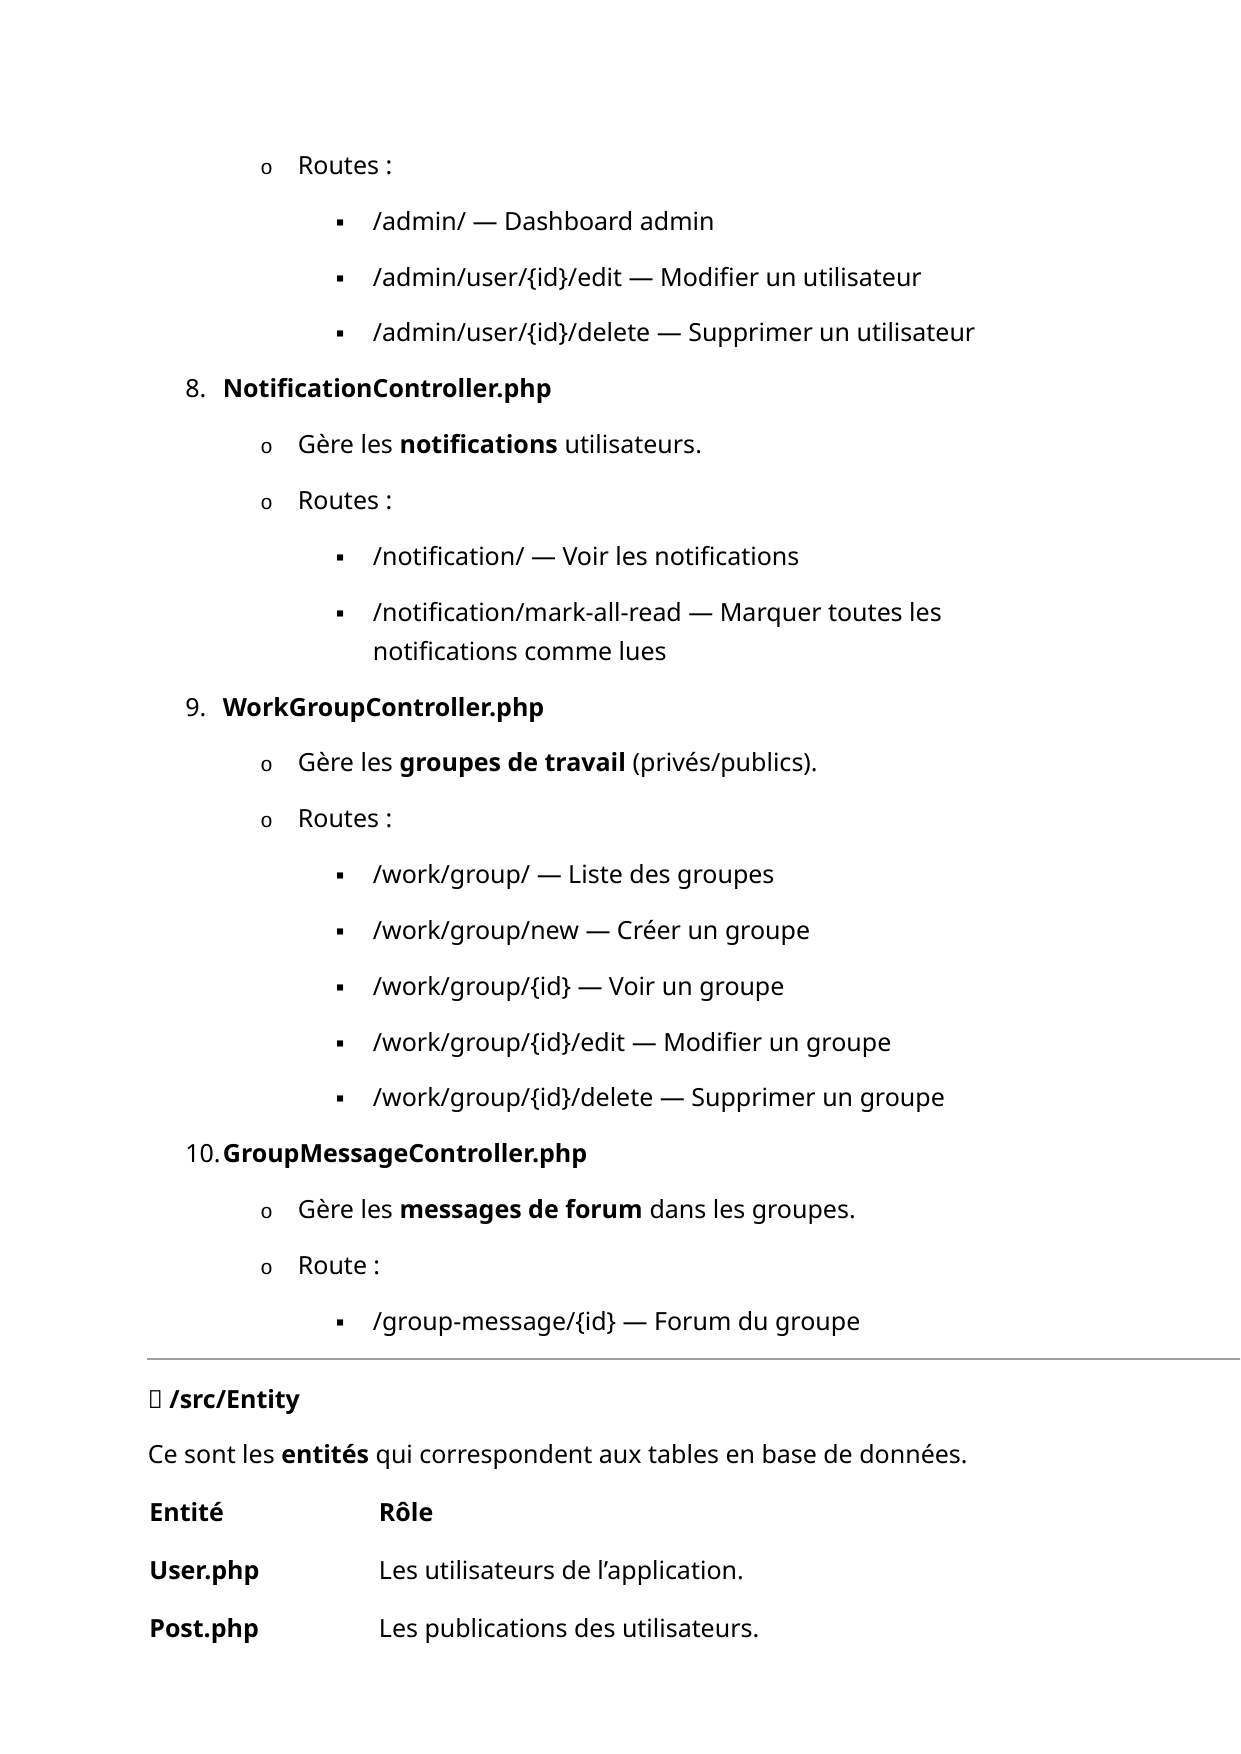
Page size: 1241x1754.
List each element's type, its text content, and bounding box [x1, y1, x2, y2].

list GroupMessageController.php [185, 1136, 1093, 1170]
list /admin/user/{id}/delete — Supprimer un utilisateur [335, 315, 1093, 349]
list /work/group/ — Liste des groupes [335, 857, 1093, 891]
table_cell Les utilisateurs de l’application. [377, 1551, 833, 1609]
list /notification/ — Voir les notifications [335, 538, 1093, 572]
list /admin/ — Dashboard admin [335, 203, 1093, 237]
list NotificationController.php [185, 371, 1093, 405]
list Gère les notifications utilisateurs. [260, 427, 1093, 461]
list Routes : [260, 483, 1093, 517]
text Ce sont les entités qui correspondent aux tables en base de données. [148, 1437, 1093, 1471]
list Gère les groupes de travail (privés/publics). [260, 745, 1093, 779]
table_cell Post.php [148, 1609, 377, 1667]
table_cell User.php [148, 1551, 377, 1609]
list /group-message/{id} — Forum du groupe [335, 1303, 1093, 1337]
list Routes : [260, 801, 1093, 835]
list /notification/mark-all-read — Marquer toutes les notifications comme lues [335, 594, 1093, 667]
table_header Entité [148, 1493, 377, 1551]
list Route : [260, 1248, 1093, 1282]
list /work/group/new — Créer un groupe [335, 913, 1093, 947]
list /work/group/{id}/delete — Supprimer un groupe [335, 1080, 1093, 1114]
list /work/group/{id} — Voir un groupe [335, 968, 1093, 1002]
table_header Rôle [377, 1493, 833, 1551]
list WorkGroupController.php [185, 689, 1093, 723]
table_cell Les publications des utilisateurs. [377, 1609, 833, 1667]
list Gère les messages de forum dans les groupes. [260, 1192, 1093, 1226]
list /admin/user/{id}/edit — Modifier un utilisateur [335, 259, 1093, 293]
text ✅ /src/Entity [148, 1381, 1093, 1415]
list /work/group/{id}/edit — Modifier un groupe [335, 1024, 1093, 1058]
list Routes : [260, 148, 1093, 182]
